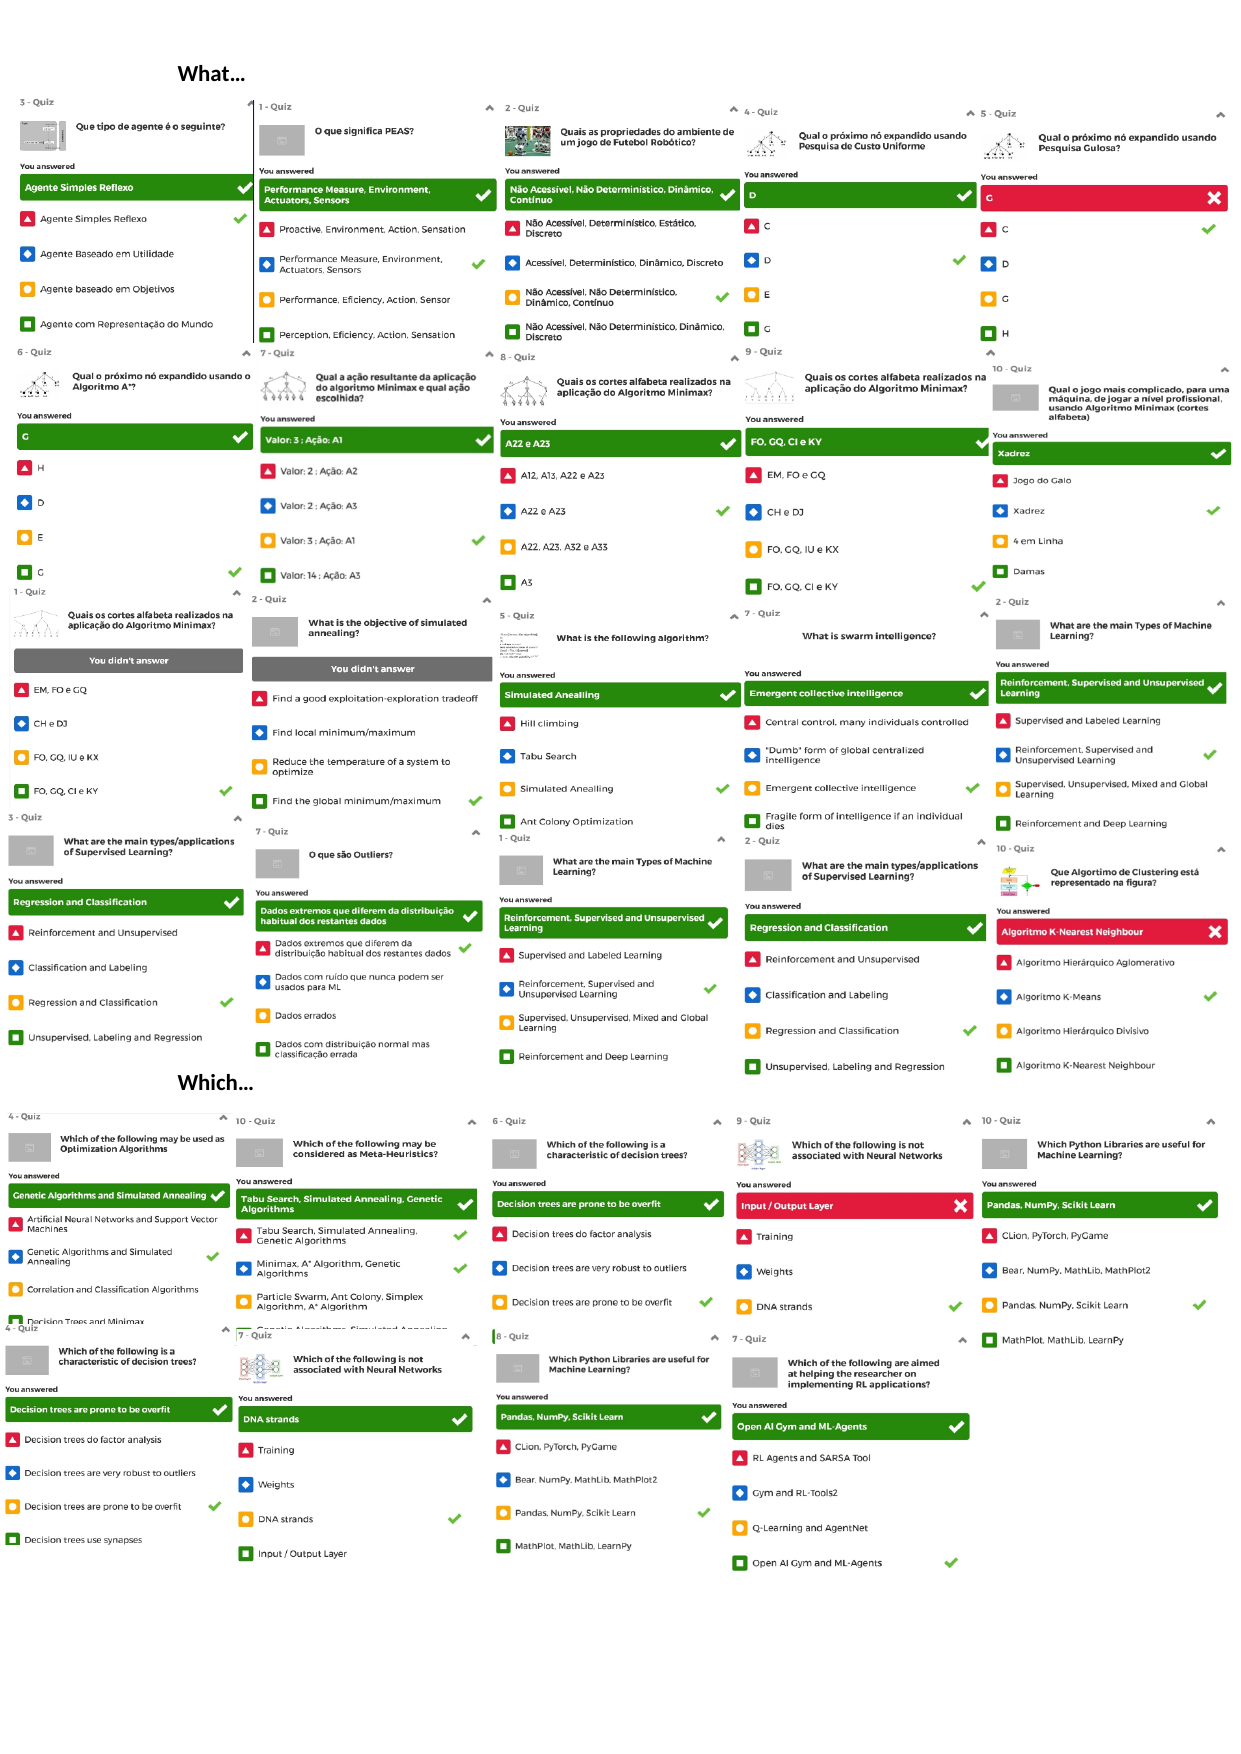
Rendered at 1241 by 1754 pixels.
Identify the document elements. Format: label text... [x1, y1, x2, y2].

text What… Which… [177, 59, 1063, 1096]
